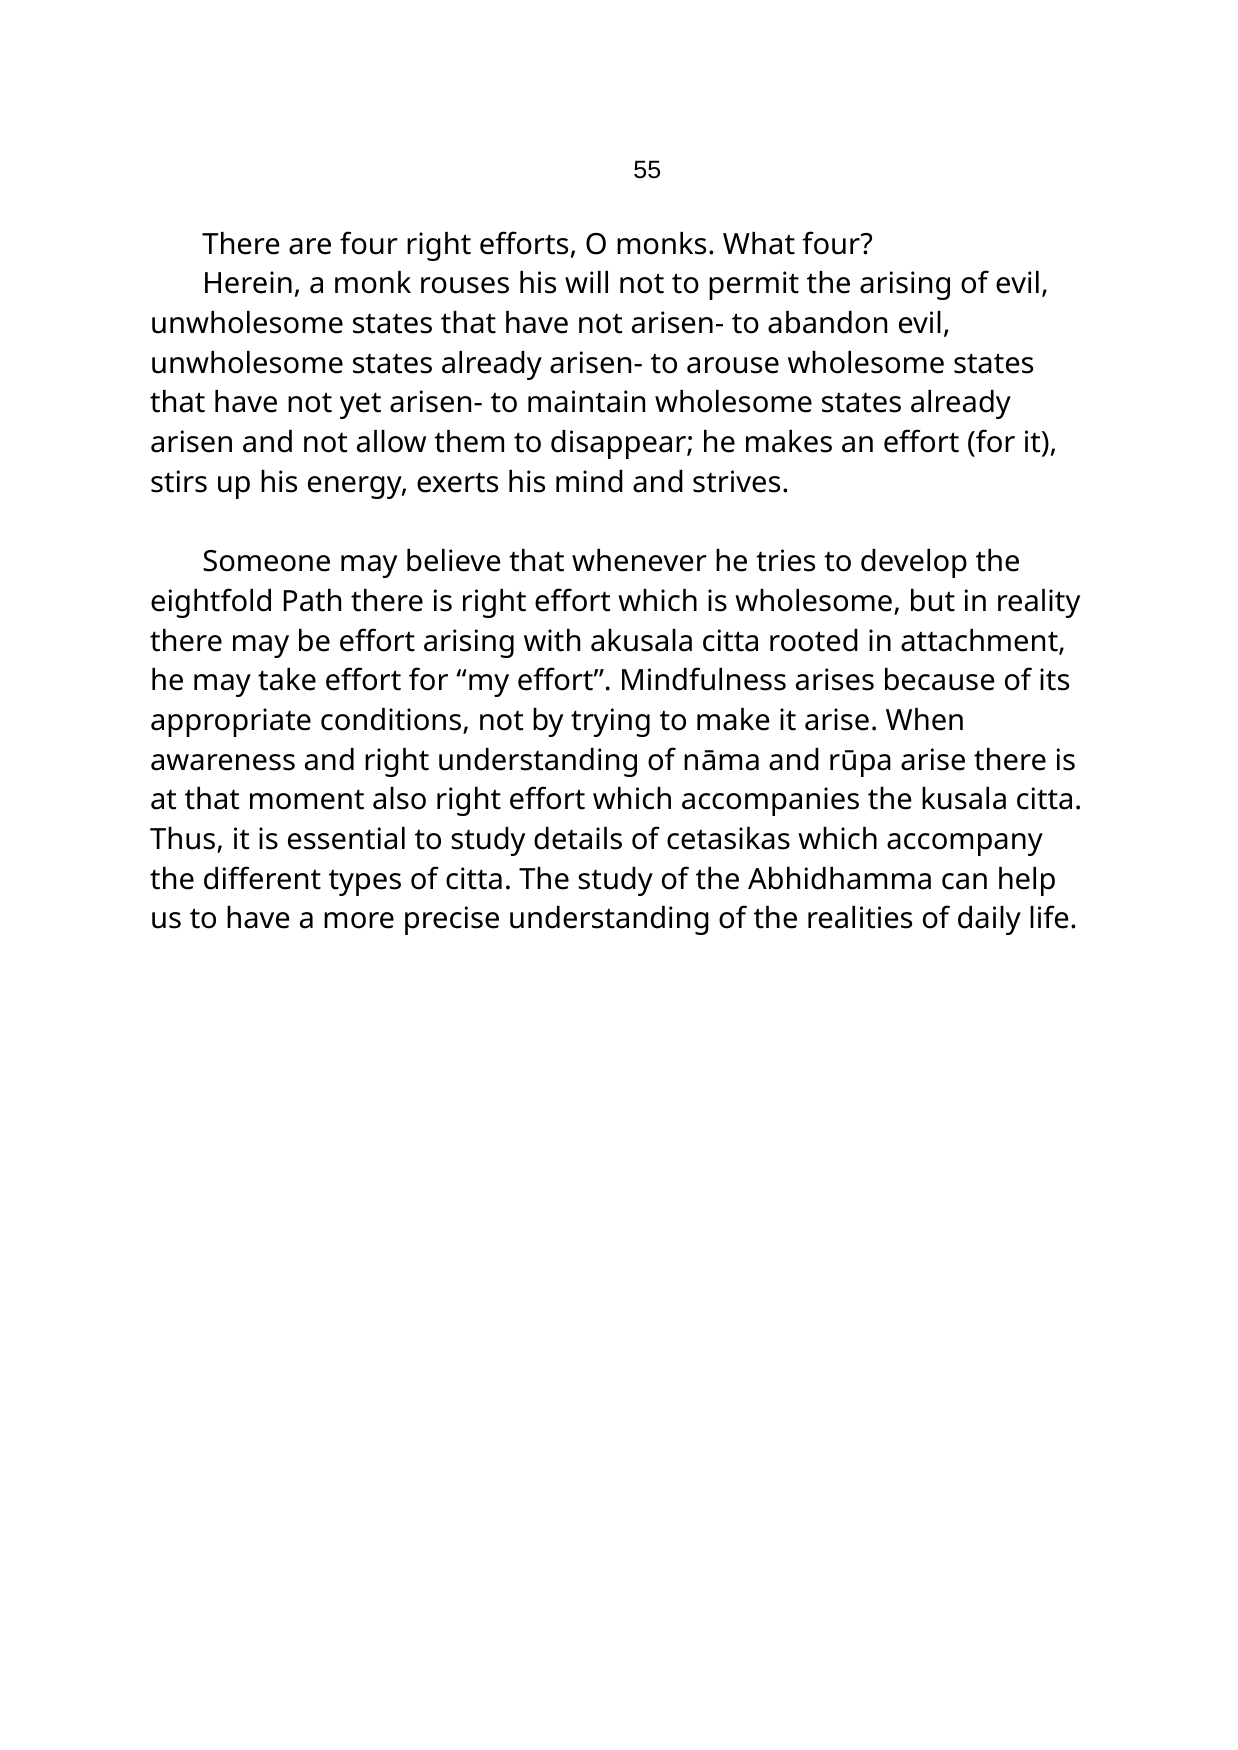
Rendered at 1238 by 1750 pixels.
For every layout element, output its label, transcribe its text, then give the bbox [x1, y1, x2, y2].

text Someone may believe that whenever he tries to develop the eightfold Path there is right effort which is wholesome, but in reality there may be effort arising with akusala citta rooted in attachment, he may take effort for “my effort”. Mindfulness arises because of its appropriate conditions, not by trying to make it arise. When awareness and right understanding of nāma and rūpa arise there is at that moment also right effort which accompanies the kusala citta. Thus, it is essential to study details of cetasikas which accompany the different types of citta. The study of the Abhidhamma can help us to have a more precise understanding of the realities of daily life. [150, 541, 1087, 937]
text Herein, a monk rouses his will not to permit the arising of evil, unwholesome states that have not arisen- to abandon evil, unwholesome states already arisen- to arouse wholesome states that have not yet arisen- to maintain wholesome states already arisen and not allow them to disappear; he makes an effort (for it), stirs up his energy, exerts his mind and strives. [150, 263, 1087, 501]
text There are four right efforts, O monks. What four? [150, 223, 1087, 263]
